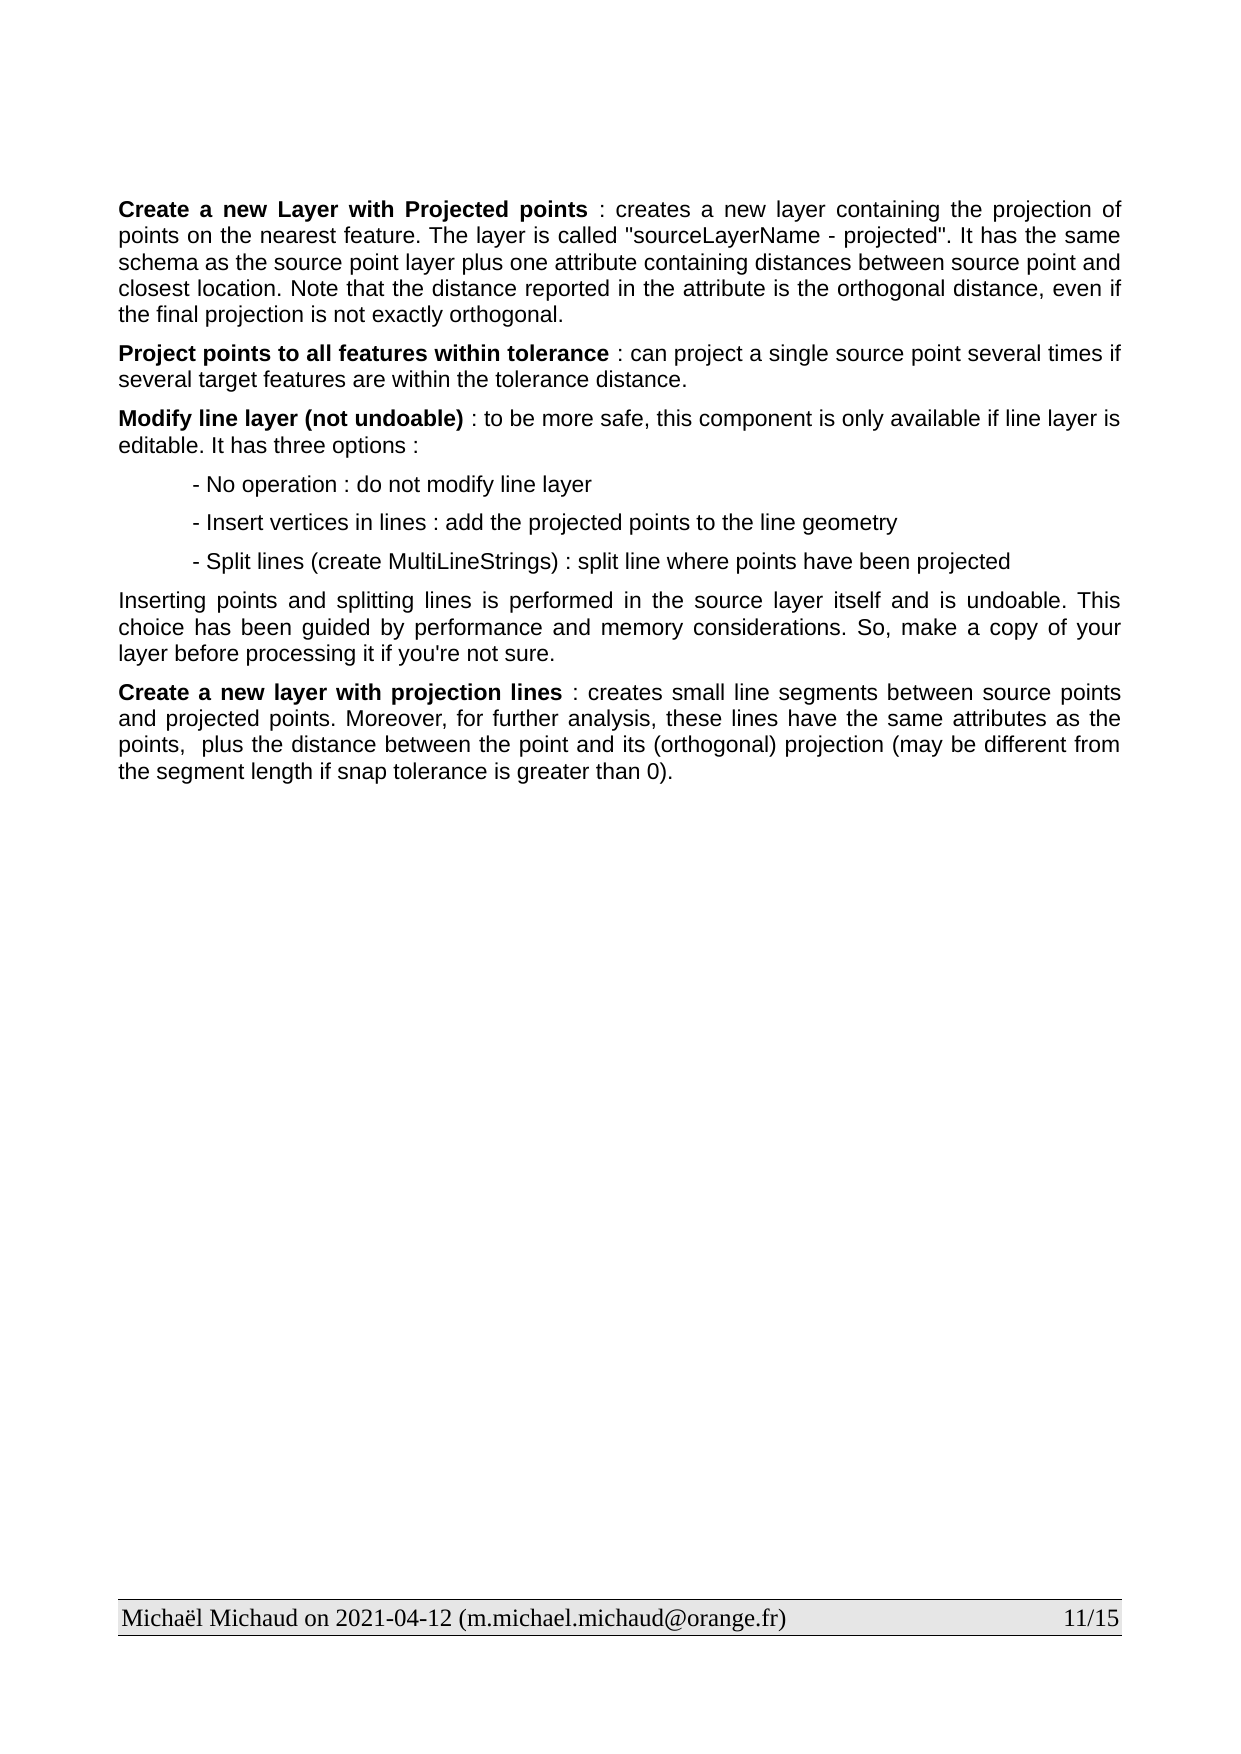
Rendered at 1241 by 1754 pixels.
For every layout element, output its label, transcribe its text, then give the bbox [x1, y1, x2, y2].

text Project points to all features within tolerance : can project a single source point several times if several target features are within the tolerance distance. [118, 340, 1122, 393]
text Create a new layer with projection lines : creates small line segments between source points and projected points. Moreover, for further analysis, these lines have the same attributes as the points, plus the distance between the point and its (orthogonal) projection (may be different from the segment length if snap tolerance is greater than 0). [118, 679, 1122, 784]
text - Split lines (create MultiLineStrings) : split line where points have been projected [118, 548, 1122, 574]
text - No operation : do not modify line layer [118, 471, 1122, 497]
text Create a new Layer with Projected points : creates a new layer containing the projection of points on the nearest feature. The layer is called "sourceLayerName - projected". It has the same schema as the source point layer plus one attribute containing distances between source point and closest location. Note that the distance reported in the attribute is the orthogonal distance, even if the final projection is not exactly orthogonal. [118, 196, 1122, 328]
text Inserting points and splitting lines is performed in the source layer itself and is undoable. This choice has been guided by performance and memory considerations. So, make a copy of your layer before processing it if you're not sure. [118, 587, 1122, 666]
text - Insert vertices in lines : add the projected points to the line geometry [118, 509, 1122, 536]
text Modify line layer (not undoable) : to be more safe, this component is only available if line layer is editable. It has three options : [118, 405, 1122, 458]
